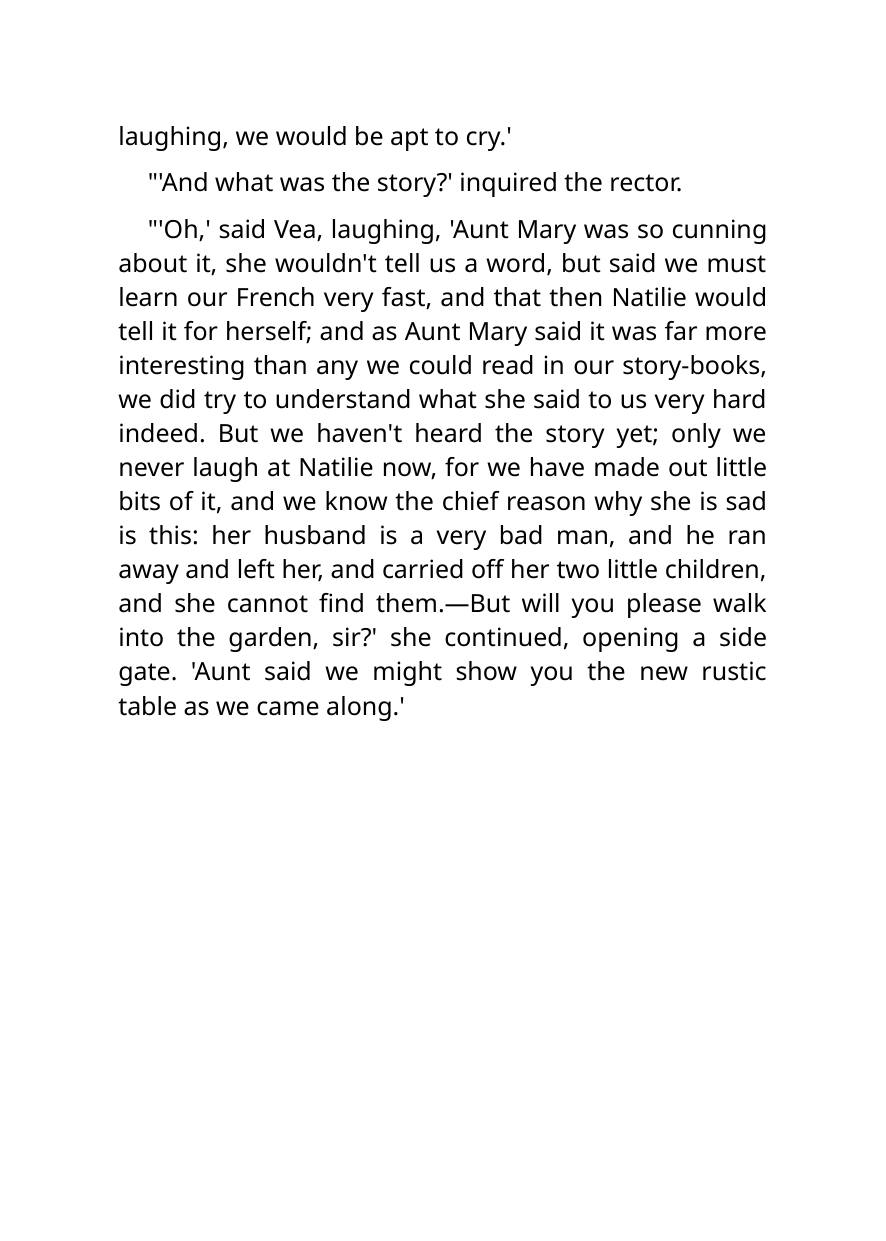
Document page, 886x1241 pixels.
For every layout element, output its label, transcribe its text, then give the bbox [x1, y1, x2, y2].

text "'And what was the story?' inquired the rector. [118, 165, 768, 199]
text laughing, we would be apt to cry.' [118, 118, 768, 152]
text "'Oh,' said Vea, laughing, 'Aunt Mary was so cunning about it, she wouldn't tell us a word, but said we must learn our French very fast, and that then Natilie would tell it for herself; and as Aunt Mary said it was far more interesting than any we could read in our story-books, we did try to understand what she said to us very hard indeed. But we haven't heard the story yet; only we never laugh at Natilie now, for we have made out little bits of it, and we know the chief reason why she is sad is this: her husband is a very bad man, and he ran away and left her, and carried off her two little children, and she cannot find them.—But will you please walk into the garden, sir?' she continued, opening a side gate. 'Aunt said we might show you the new rustic table as we came along.' [118, 211, 768, 722]
